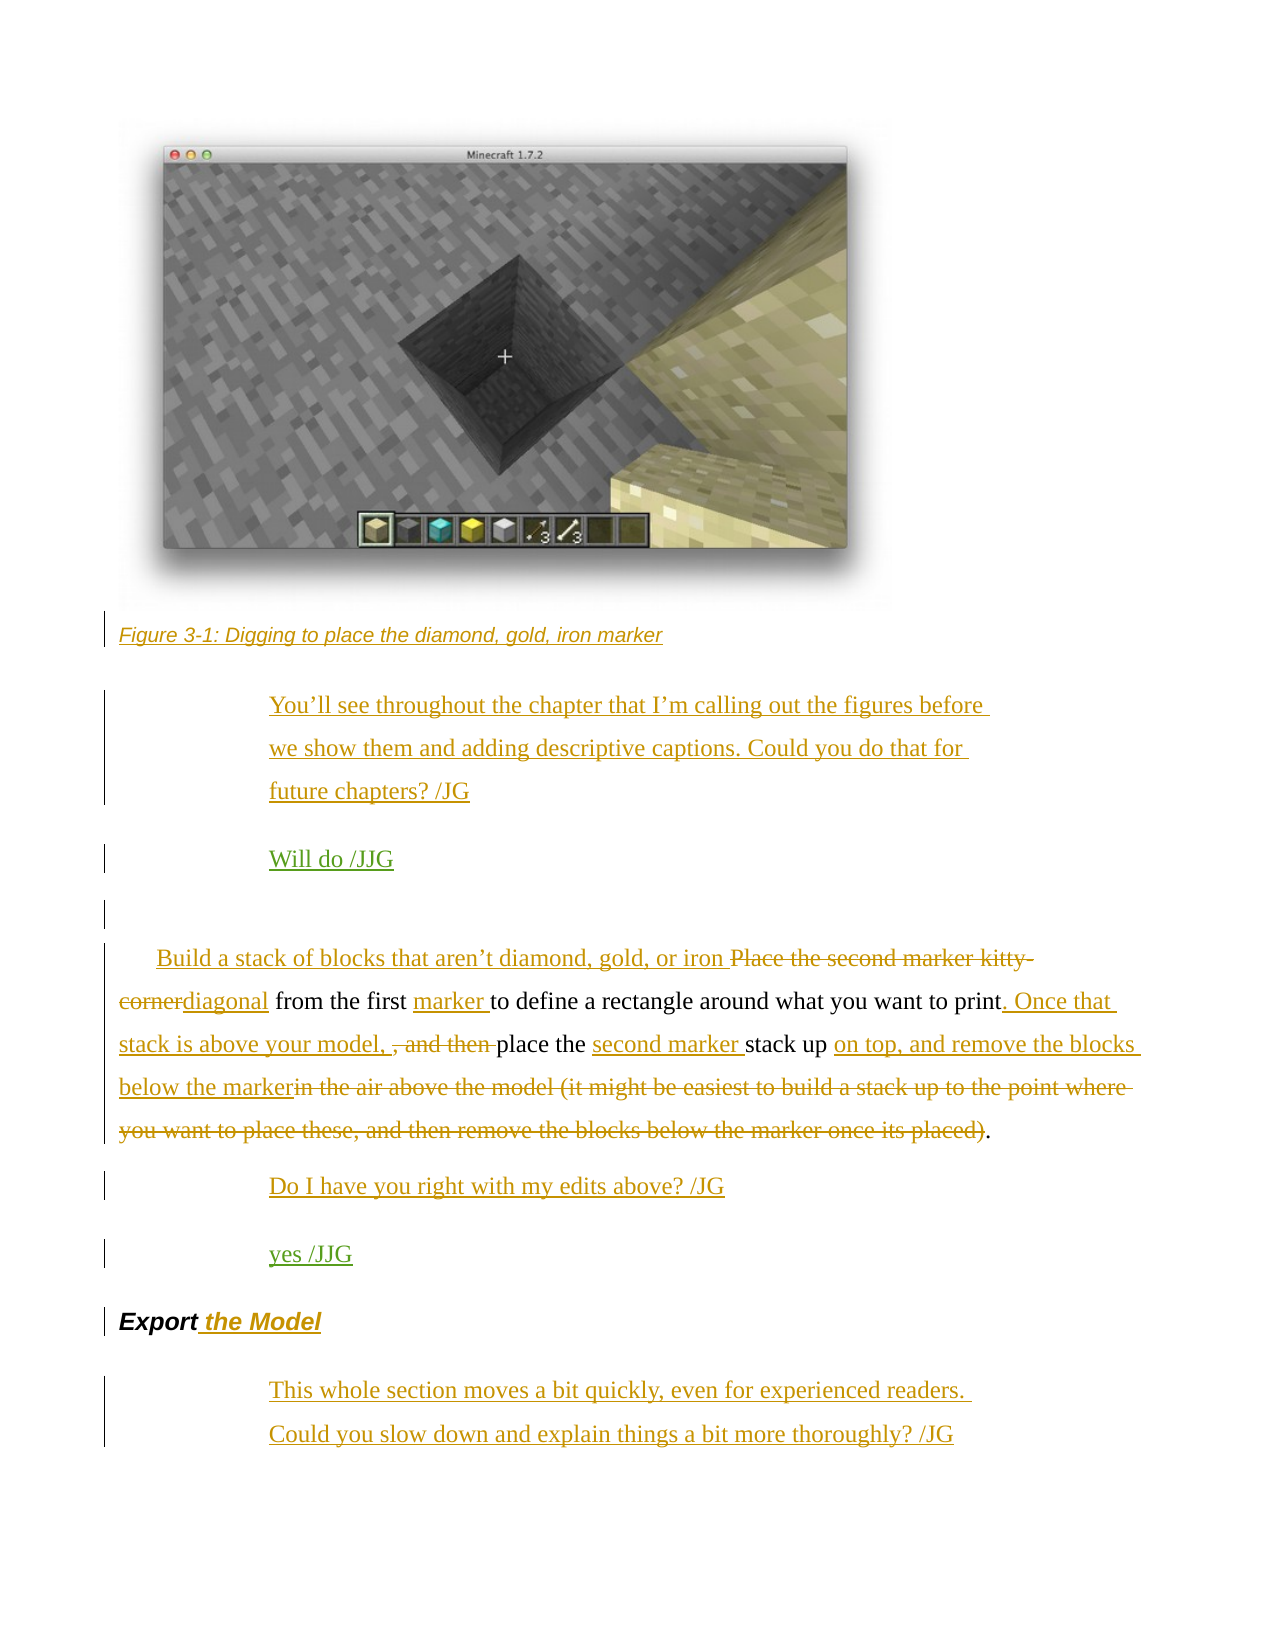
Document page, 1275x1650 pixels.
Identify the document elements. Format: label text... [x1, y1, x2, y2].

text Export the Model [118, 1307, 1156, 1336]
text Will do /JJG [268, 844, 1006, 873]
text Do I have you right with my edits above? /JG [268, 1171, 1006, 1200]
text Figure 3-1: Digging to place the diamond, gold, iron marker [118, 118, 1156, 647]
text You’ll see throughout the chapter that I’m calling out the figures before we show them and adding descriptive captions. Could you do that for future chapters? /JG [268, 690, 1006, 805]
text Build a stack of blocks that aren’t diamond, gold, or iron diagonal from the first marker to define a rectangle around what you want to print. Once that stack is above your model, place the second marker stack up on top, and remove the blocks below the marker. [118, 900, 1156, 1144]
picture [118, 118, 892, 611]
text yes /JJG [268, 1239, 1006, 1268]
text This whole section moves a bit quickly, even for experienced readers. Could you slow down and explain things a bit more thoroughly? /JG [268, 1376, 1006, 1447]
